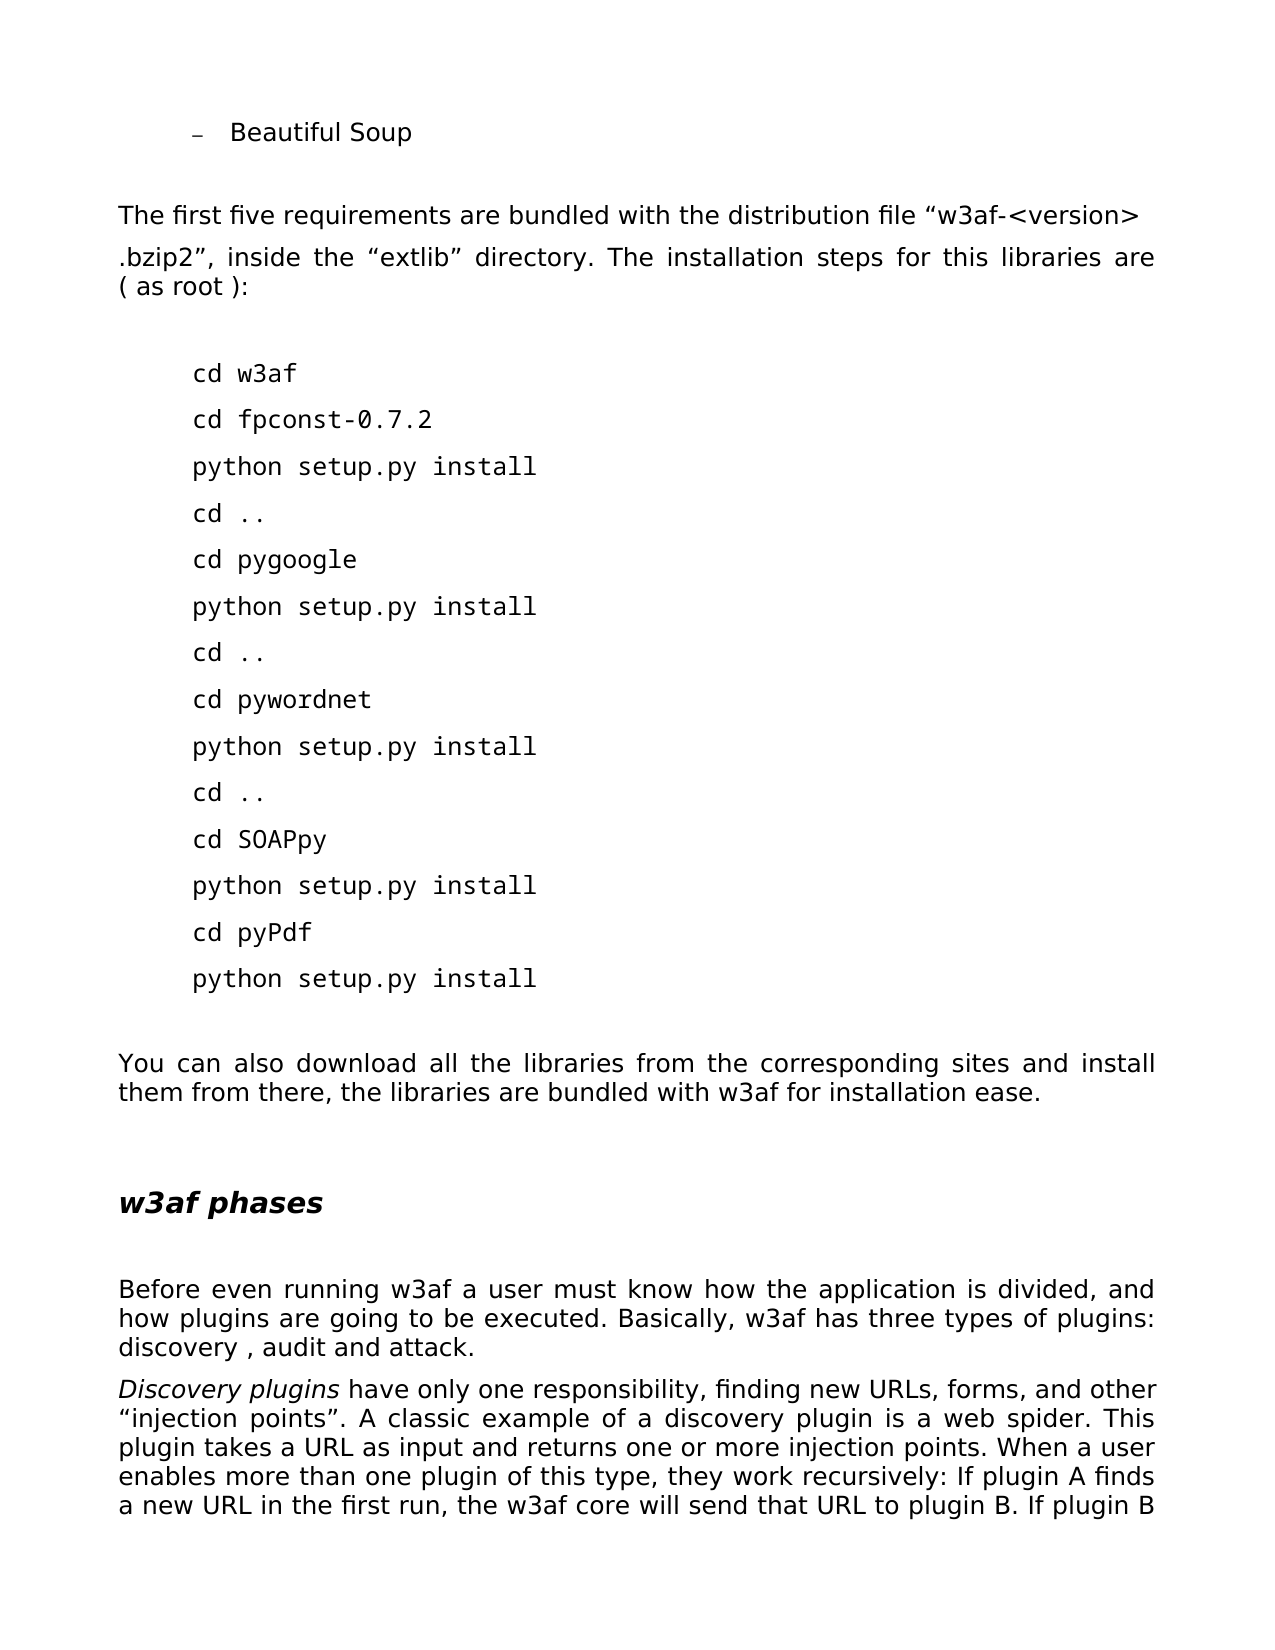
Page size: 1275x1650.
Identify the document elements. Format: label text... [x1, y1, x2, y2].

text python setup.py install [192, 961, 1157, 995]
text The first five requirements are bundled with the distribution file “w3af-<version> [118, 201, 1157, 231]
text cd pywordnet [192, 682, 1157, 716]
text cd .. [192, 635, 1157, 669]
text Discovery plugins have only one responsibility, finding new URLs, forms, and other “injection points”. A classic example of a discovery plugin is a web spider. This plugin takes a URL as input and returns one or more injection points. When a user enables more than one plugin of this type, they work recursively: If plugin A finds a new URL in the first run, the w3af core will send that URL to plugin B. If plugin B [118, 1375, 1157, 1521]
text cd .. [192, 495, 1157, 529]
text .bzip2”, inside the “extlib” directory. The installation steps for this libraries are ( as root ): [118, 243, 1157, 301]
text python setup.py install [192, 449, 1157, 483]
text python setup.py install [192, 728, 1157, 762]
list Beautiful Soup [192, 118, 1157, 147]
subtitle w3af phases [118, 1187, 1157, 1221]
text cd .. [192, 775, 1157, 809]
text You can also download all the libraries from the corresponding sites and install them from there, the libraries are bundled with w3af for installation ease. [118, 1049, 1157, 1107]
text Before even running w3af a user must know how the application is divided, and how plugins are going to be executed. Basically, w3af has three types of plugins: discovery , audit and attack. [118, 1275, 1157, 1362]
text python setup.py install [192, 588, 1157, 622]
text cd pyPdf [192, 914, 1157, 948]
text cd pygoogle [192, 542, 1157, 576]
text python setup.py install [192, 868, 1157, 902]
text cd w3af [192, 356, 1157, 390]
text cd fpconst-0.7.2 [192, 402, 1157, 436]
text cd SOAPpy [192, 821, 1157, 855]
